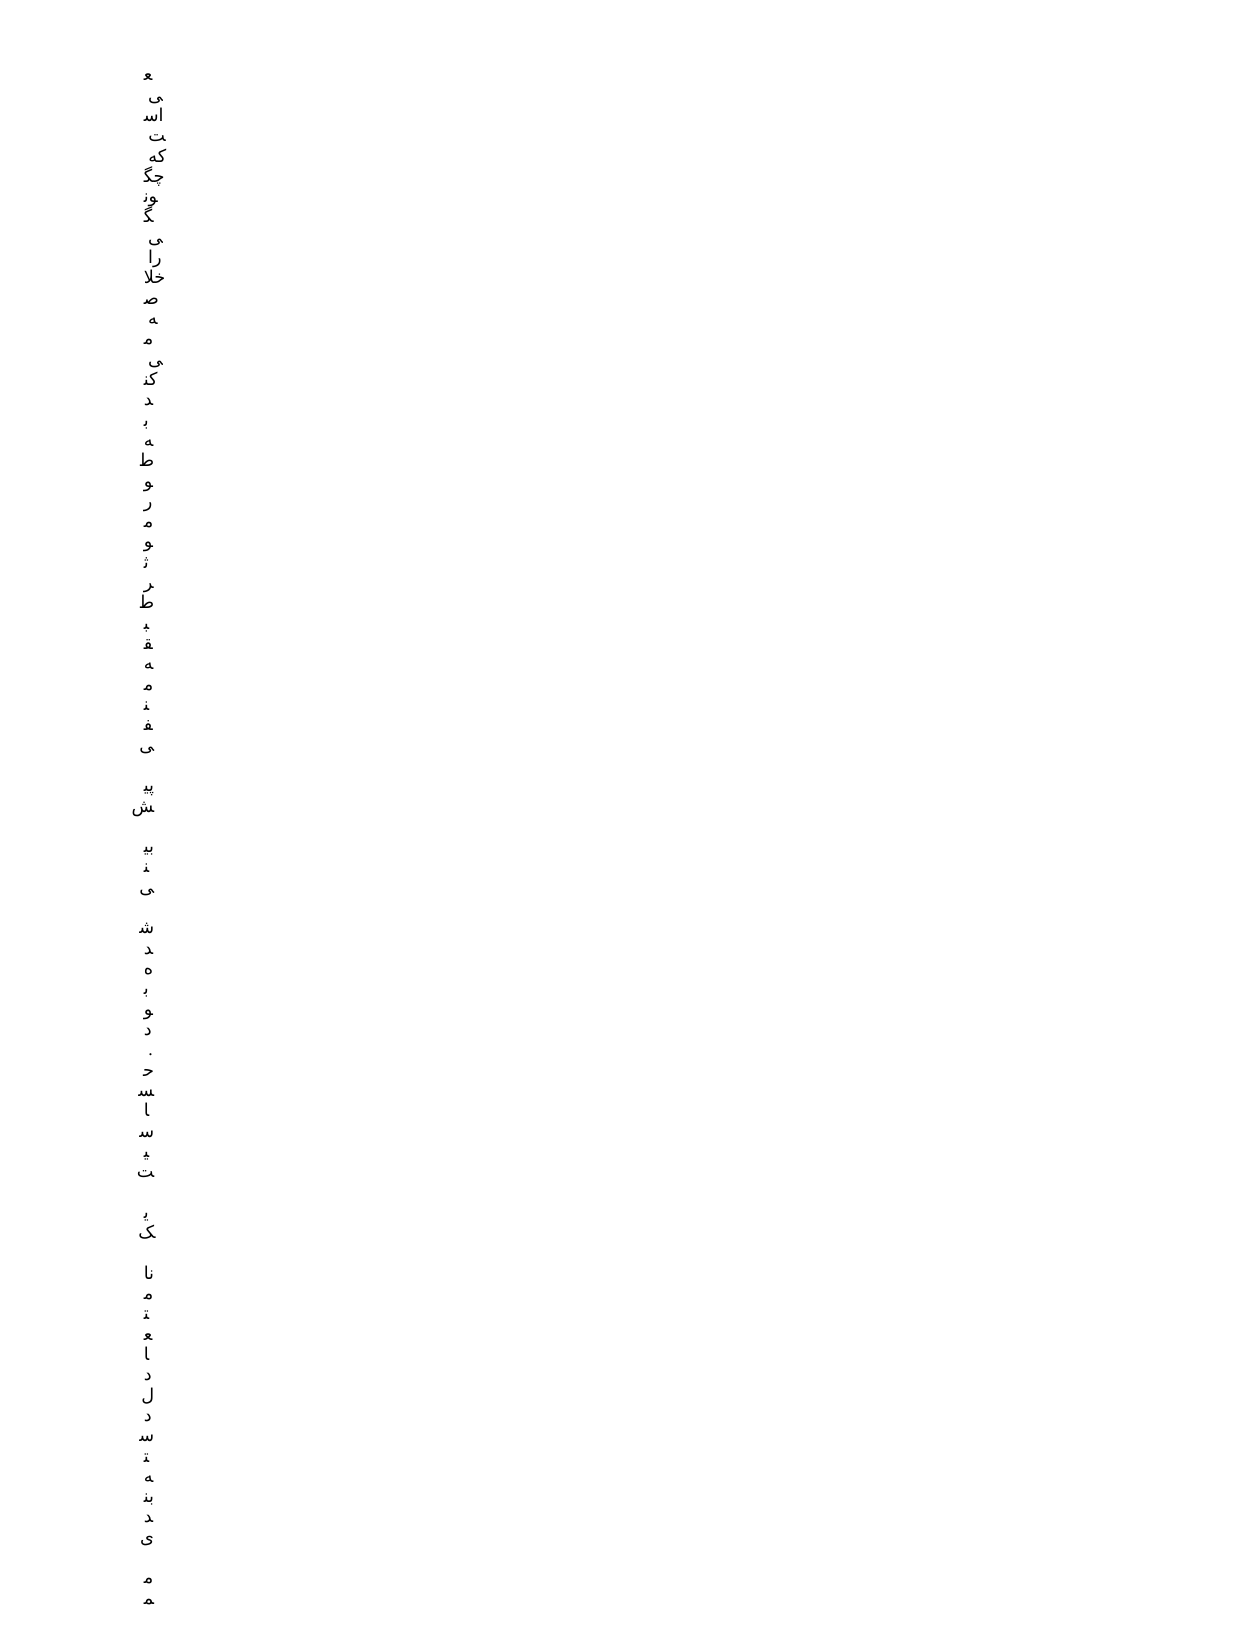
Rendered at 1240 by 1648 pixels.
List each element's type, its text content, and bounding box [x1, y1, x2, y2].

table_cell [294, 64, 331, 409]
table_cell [106, 410, 144, 1405]
table_cell [294, 410, 331, 1405]
table_cell [106, 1405, 144, 1608]
table_cell [181, 410, 219, 1405]
table_cell [256, 410, 294, 1405]
table_cell دسته بندی ممکن است جالب تر از اختصاصی بودن باشد. [144, 1405, 181, 1608]
table_cell [294, 1405, 331, 1608]
table_cell [106, 64, 144, 409]
table_cell [256, 1405, 294, 1608]
table_cell [181, 1405, 219, 1608]
table_cell [219, 410, 256, 1405]
table_cell به طور موثر طبقه منفی پیش بینی شده بود. حساسیت یک نامتعادل [144, 410, 181, 1405]
table_cell این مکمل حساسیت، نرخ منفی واقعی است که چگونگی را خلاصه می کند [144, 64, 181, 409]
table_cell [219, 1405, 256, 1608]
